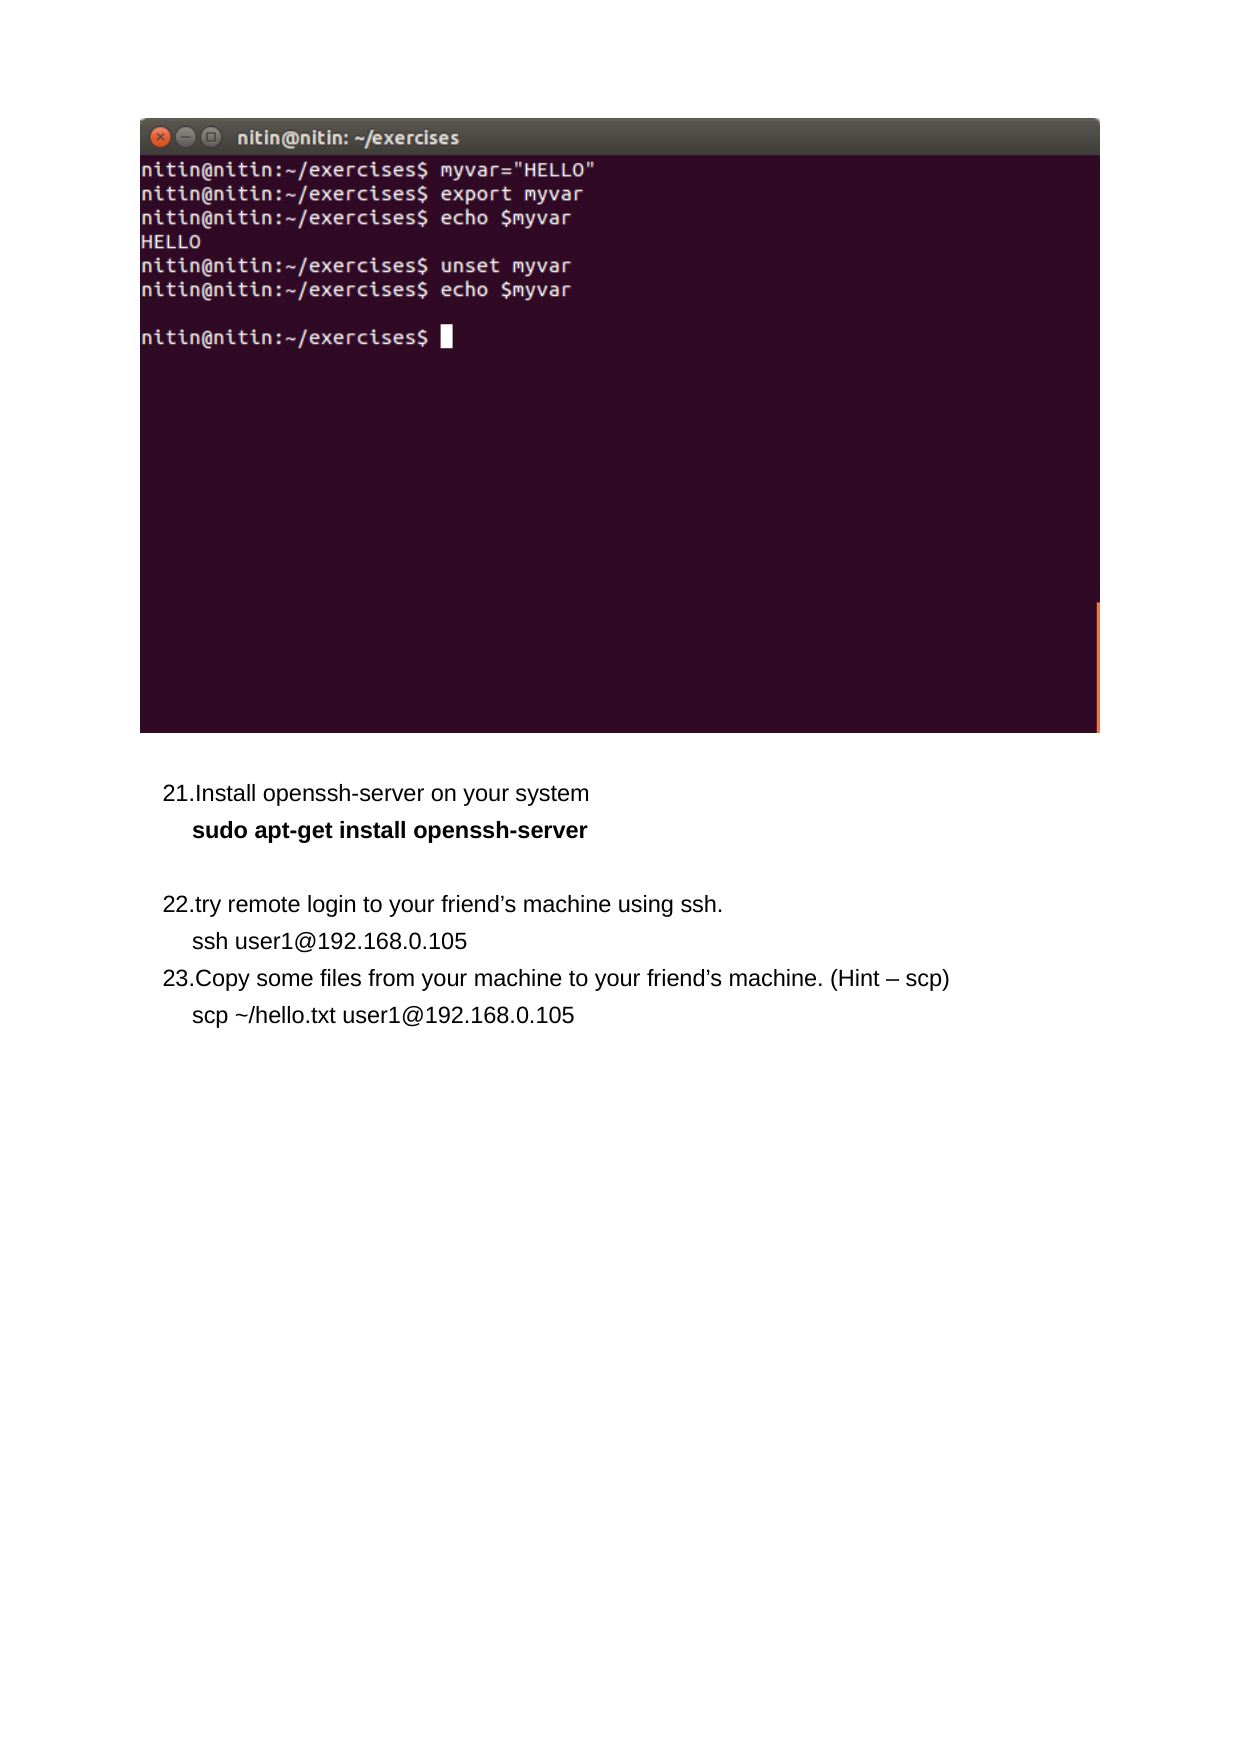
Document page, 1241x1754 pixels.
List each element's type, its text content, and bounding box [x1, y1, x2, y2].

list sudo apt-get install openssh-server [162, 817, 1122, 843]
list try remote login to your friend’s machine using ssh. [162, 891, 1122, 918]
picture [140, 118, 1100, 733]
list Copy some files from your machine to your friend’s machine. (Hint – scp) [162, 965, 1122, 992]
list ssh user1@192.168.0.105 [162, 928, 1122, 955]
list scp ~/hello.txt user1@192.168.0.105 [162, 1002, 1122, 1029]
list Install openssh-server on your system [162, 779, 1122, 806]
